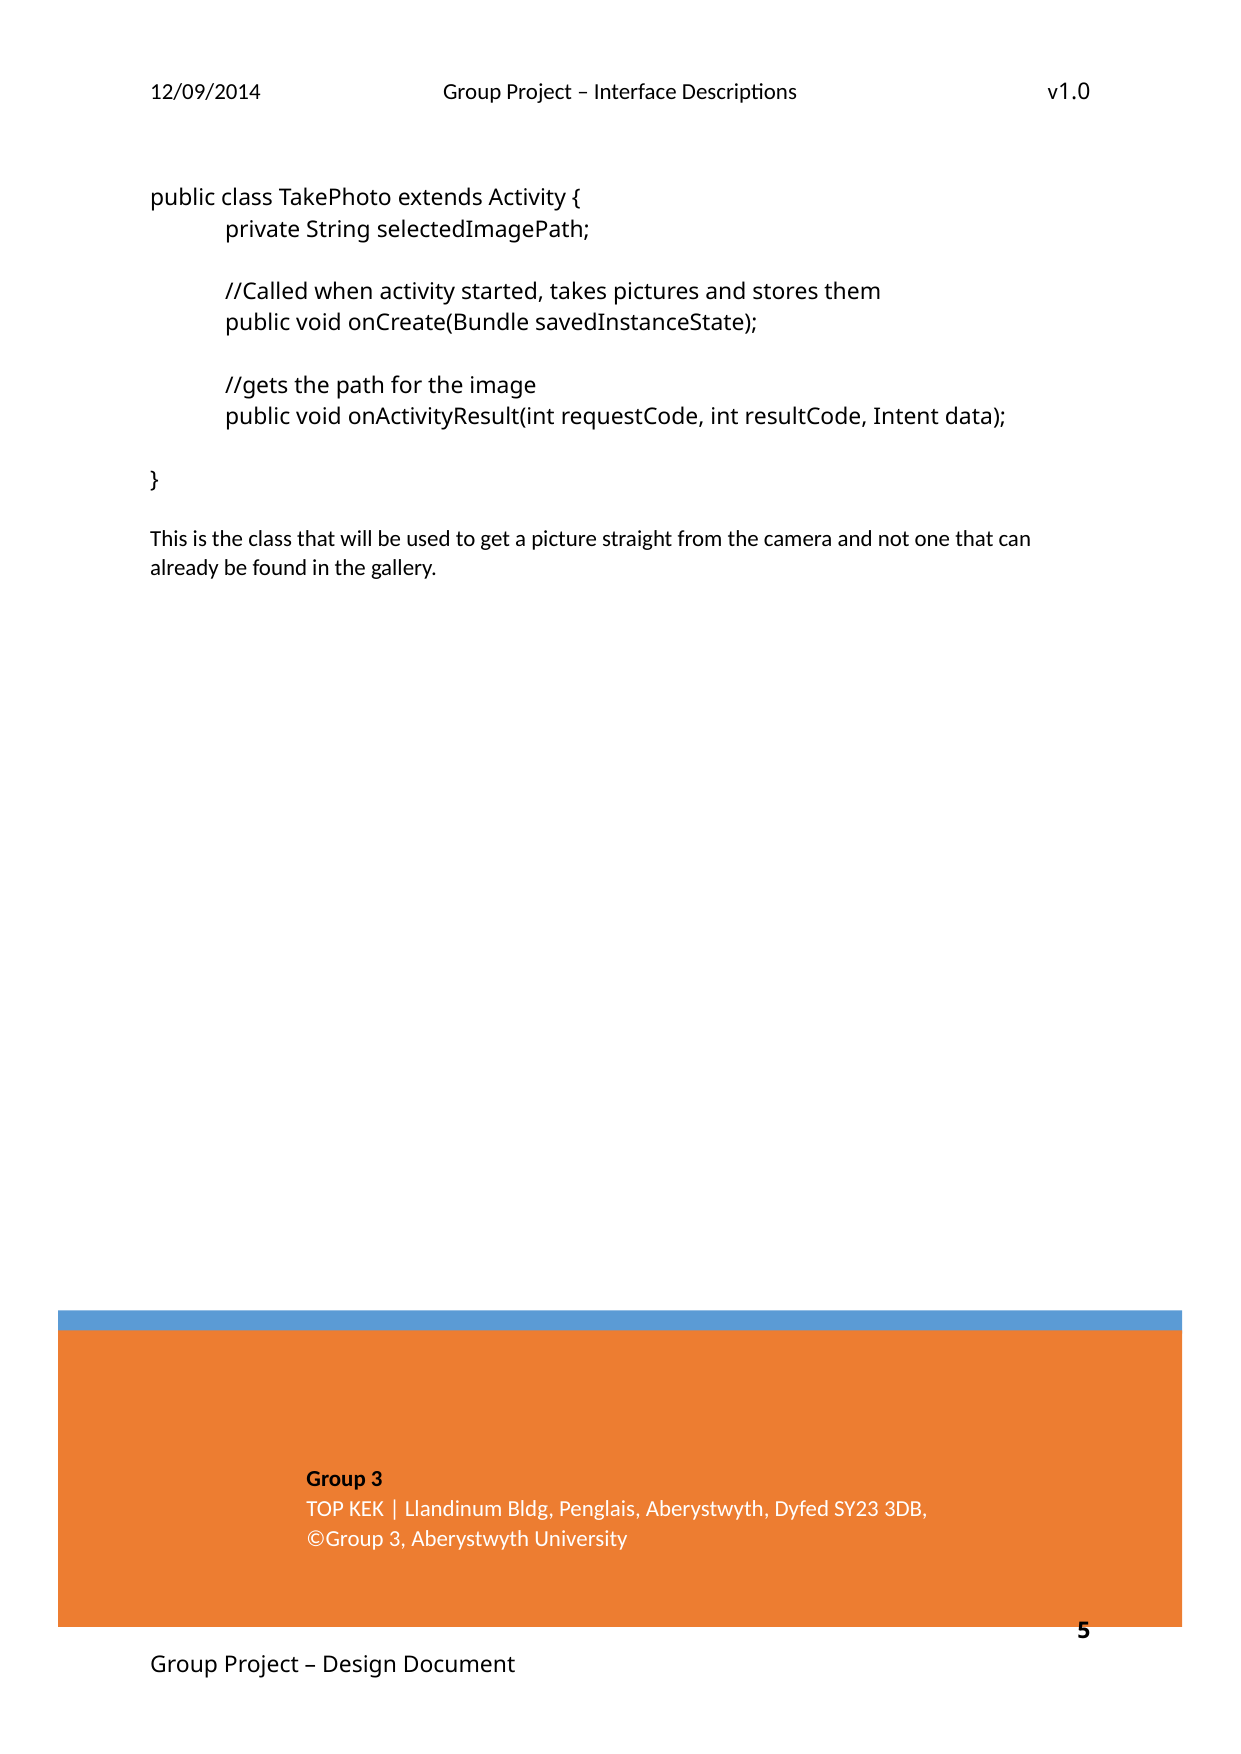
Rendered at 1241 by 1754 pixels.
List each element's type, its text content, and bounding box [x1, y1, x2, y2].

text //Called when activity started, takes pictures and stores them [150, 275, 1090, 306]
text This is the class that will be used to get a picture straight from the camera and not one that can already be found in the gallery. [150, 524, 1090, 582]
text public void onCreate(Bundle savedInstanceState); [150, 306, 1090, 337]
text //gets the path for the image [150, 369, 1090, 400]
text } [150, 462, 1090, 494]
text public class TakePhoto extends Activity { [150, 181, 1090, 212]
text public void onActivityResult(int requestCode, int resultCode, Intent data); [150, 400, 1090, 431]
text private String selectedImagePath; [150, 212, 1090, 244]
